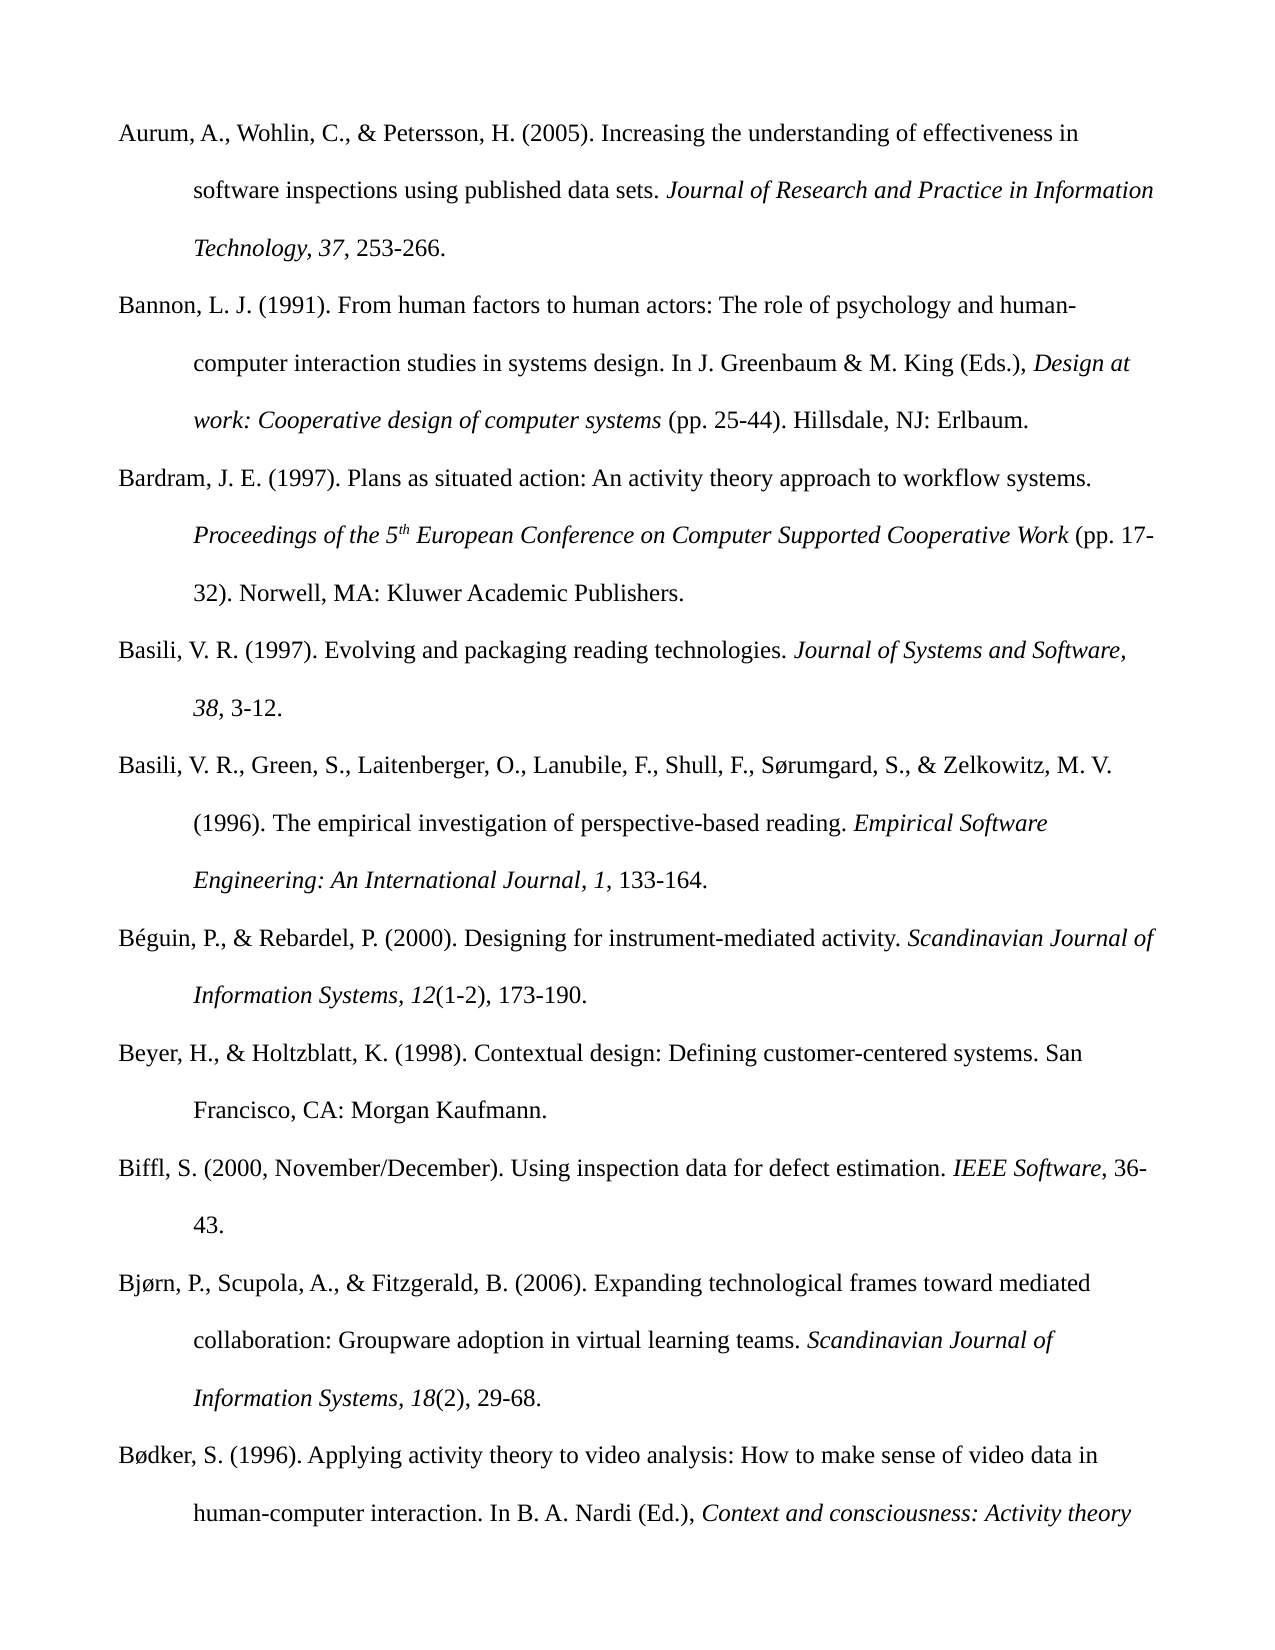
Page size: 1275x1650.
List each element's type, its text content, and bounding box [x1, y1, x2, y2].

text Bannon, L. J. (1991). From human factors to human actors: The role of psychology and human-computer interaction studies in systems design. In J. Greenbaum & M. King (Eds.), Design at work: Cooperative design of computer systems (pp. 25-44). Hillsdale, NJ: Erlbaum. [118, 291, 1157, 434]
text Bjørn, P., Scupola, A., & Fitzgerald, B. (2006). Expanding technological frames toward mediated collaboration: Groupware adoption in virtual learning teams. Scandinavian Journal of Information Systems, 18(2), 29-68. [118, 1268, 1157, 1412]
text Bødker, S. (1996). Applying activity theory to video analysis: How to make sense of video data in human-computer interaction. In B. A. Nardi (Ed.), Context and consciousness: Activity theory [118, 1441, 1157, 1527]
text Basili, V. R., Green, S., Laitenberger, O., Lanubile, F., Shull, F., Sørumgard, S., & Zelkowitz, M. V. (1996). The empirical investigation of perspective-based reading. Empirical Software Engineering: An International Journal, 1, 133-164. [118, 751, 1157, 894]
text Biffl, S. (2000, November/December). Using inspection data for defect estimation. IEEE Software, 36-43. [118, 1153, 1157, 1239]
text Aurum, A., Wohlin, C., & Petersson, H. (2005). Increasing the understanding of effectiveness in software inspections using published data sets. Journal of Research and Practice in Information Technology, 37, 253-266. [118, 118, 1157, 262]
text Basili, V. R. (1997). Evolving and packaging reading technologies. Journal of Systems and Software, 38, 3-12. [118, 636, 1157, 722]
text Beyer, H., & Holtzblatt, K. (1998). Contextual design: Defining customer-centered systems. San Francisco, CA: Morgan Kaufmann. [118, 1038, 1157, 1124]
text Béguin, P., & Rebardel, P. (2000). Designing for instrument-mediated activity. Scandinavian Journal of Information Systems, 12(1-2), 173-190. [118, 923, 1157, 1009]
text Bardram, J. E. (1997). Plans as situated action: An activity theory approach to workflow systems. Proceedings of the 5th European Conference on Computer Supported Cooperative Work (pp. 17-32). Norwell, MA: Kluwer Academic Publishers. [118, 463, 1157, 607]
